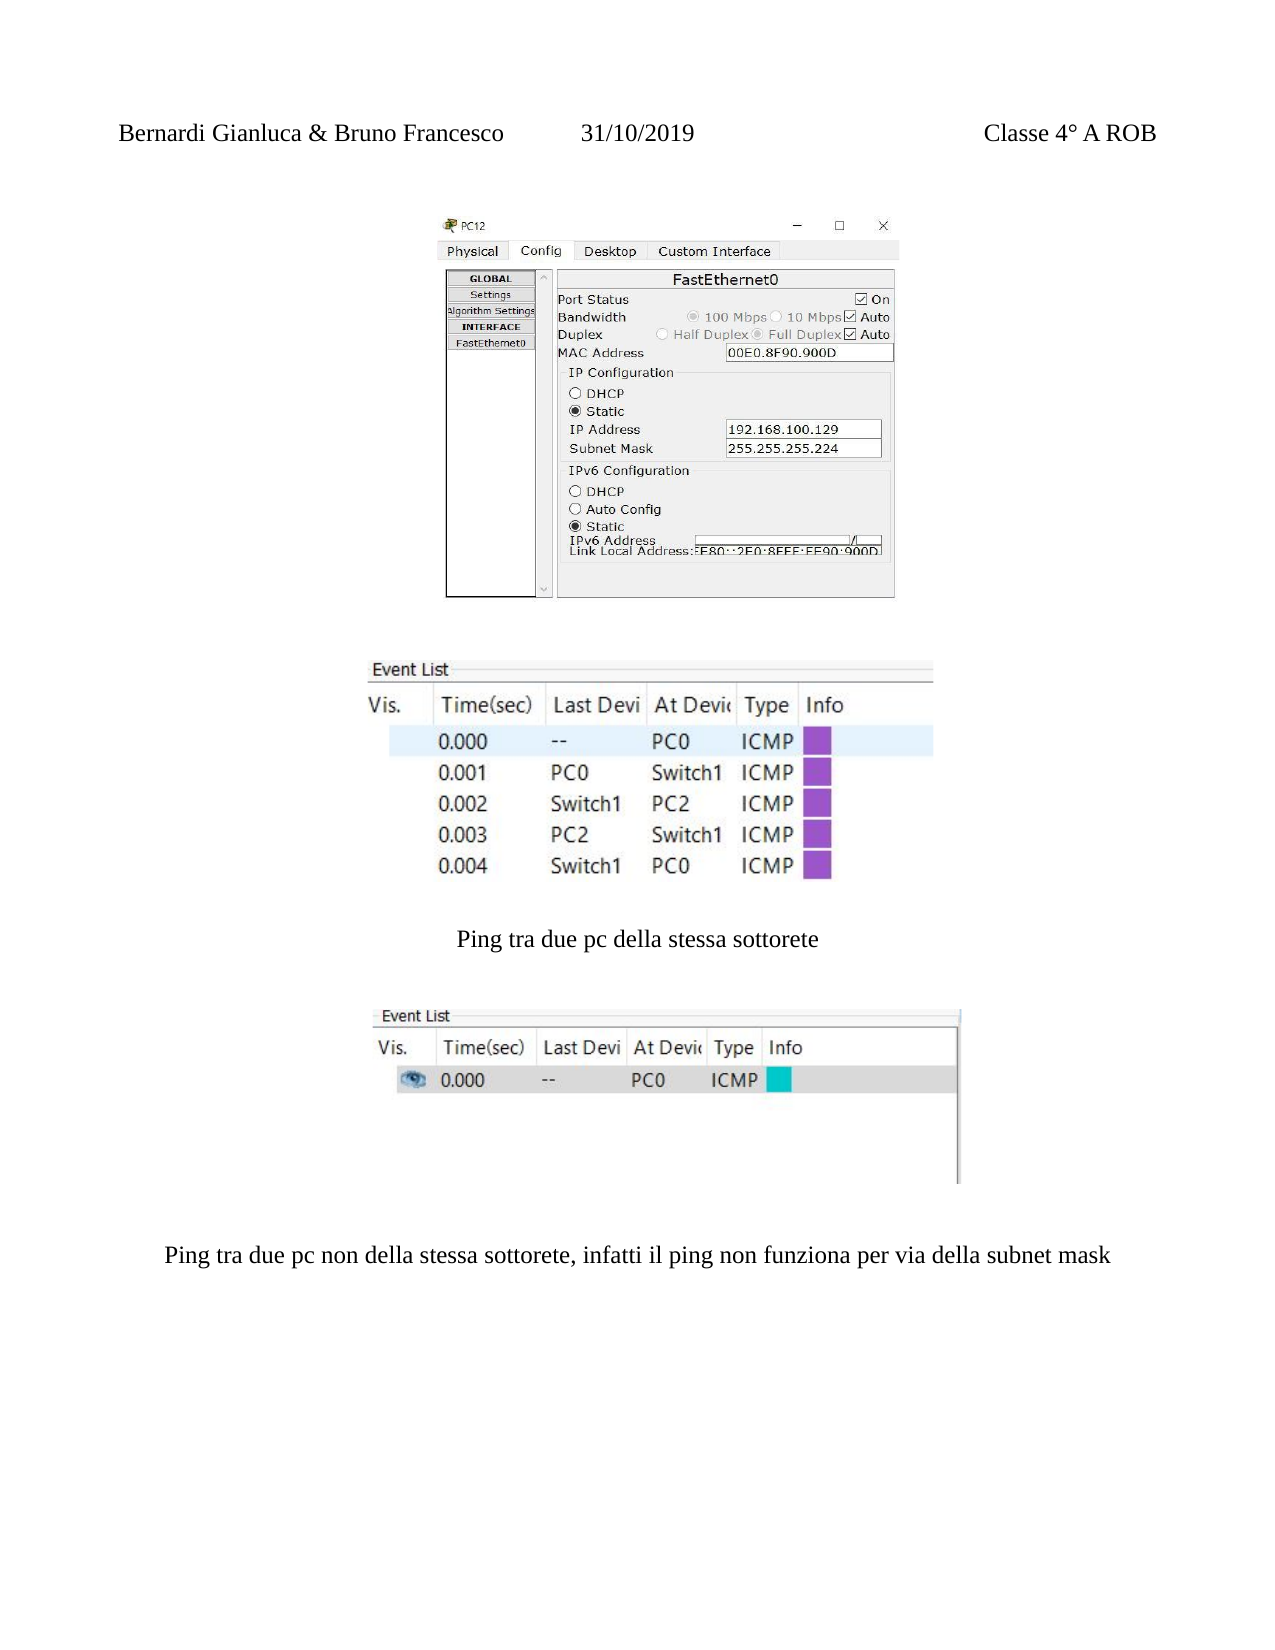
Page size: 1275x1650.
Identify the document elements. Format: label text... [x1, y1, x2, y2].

picture [437, 216, 900, 609]
text Ping tra due pc della stessa sottorete [118, 924, 1157, 953]
picture [372, 1009, 962, 1184]
picture [367, 660, 934, 882]
text Ping tra due pc non della stessa sottorete, infatti il ping non funziona per via della subnet mask [118, 1240, 1157, 1269]
